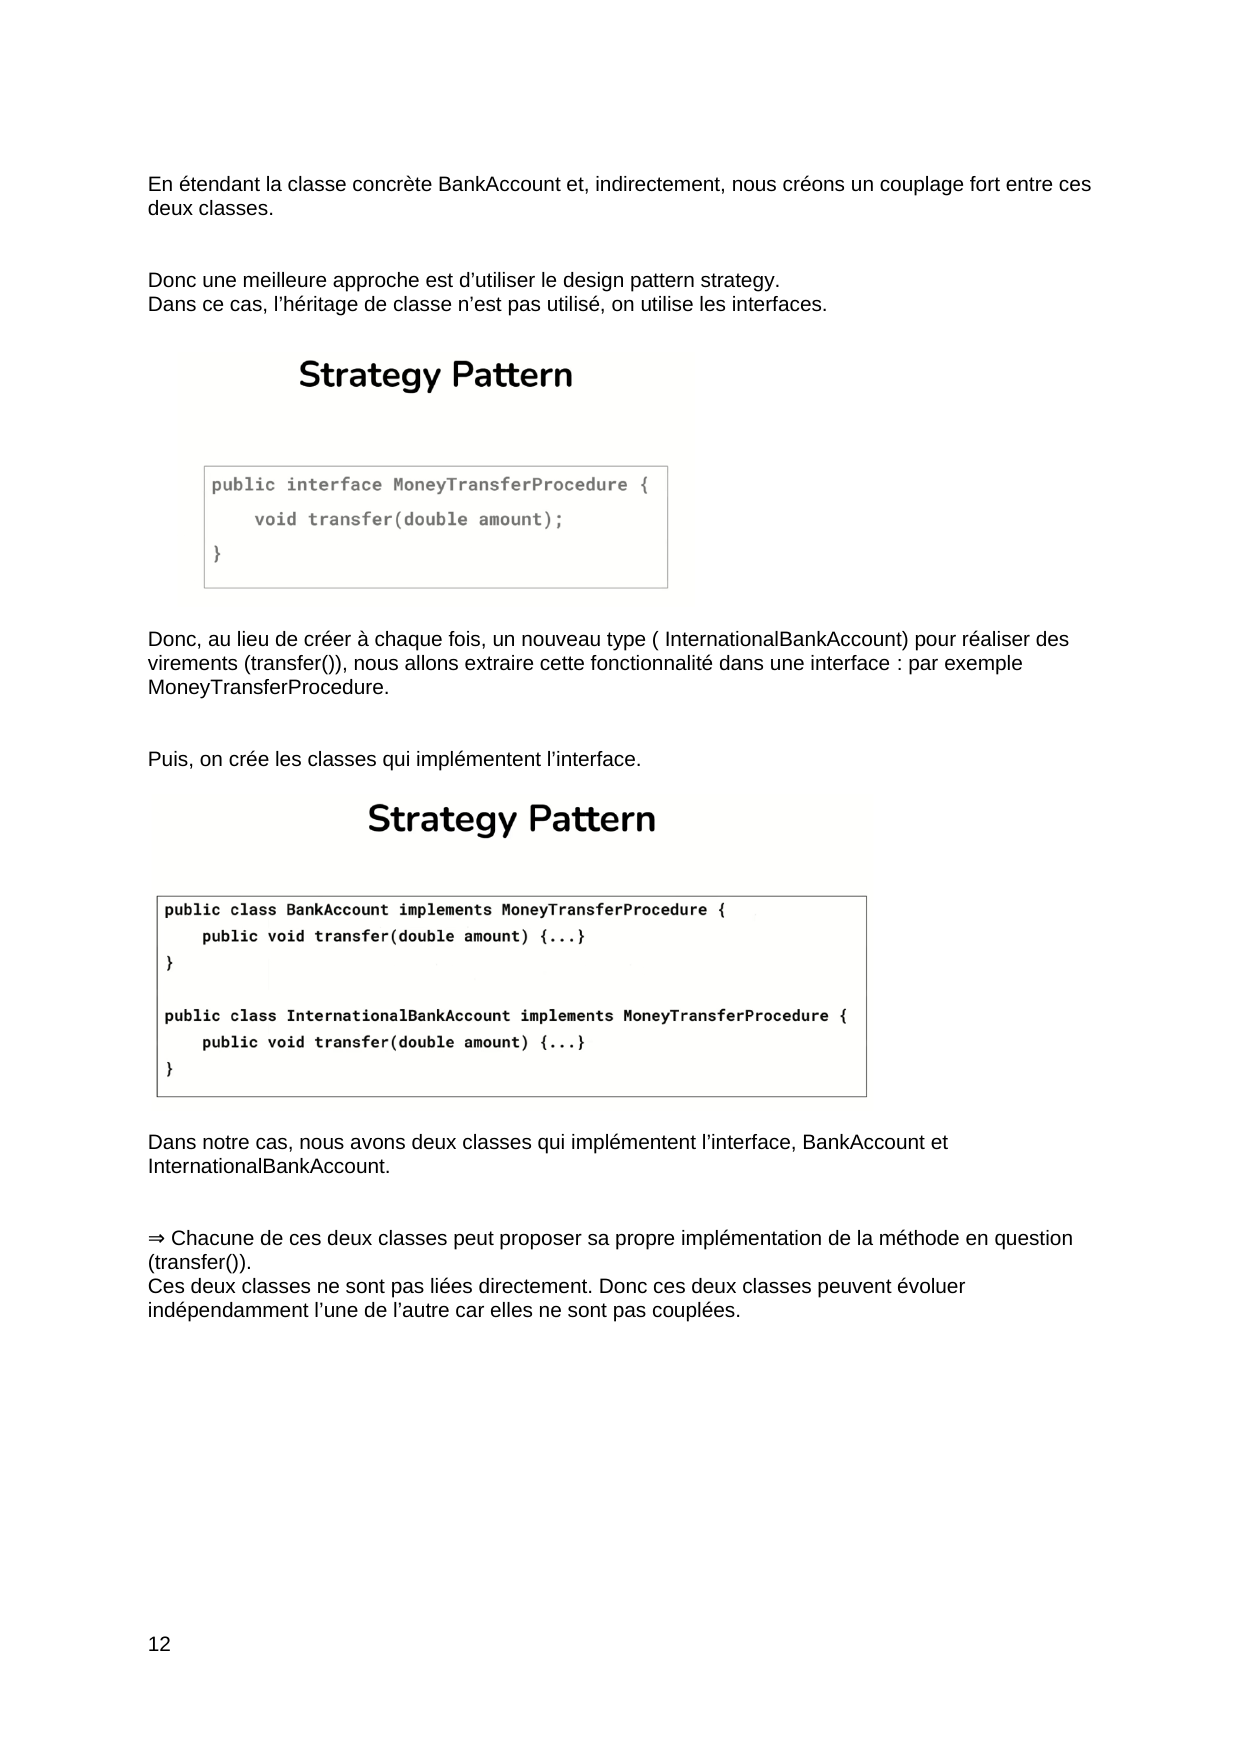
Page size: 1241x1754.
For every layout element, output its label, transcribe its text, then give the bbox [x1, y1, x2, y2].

text Dans notre cas, nous avons deux classes qui implémentent l’interface, BankAccount et InternationalBankAccount. [148, 1130, 1093, 1178]
text En étendant la classe concrète BankAccount et, indirectement, nous créons un couplage fort entre ces deux classes. [148, 172, 1093, 219]
text Donc une meilleure approche est d’utiliser le design pattern strategy. [148, 267, 1093, 291]
text Puis, on crée les classes qui implémentent l’interface. [148, 747, 1093, 771]
text Ces deux classes ne sont pas liées directement. Donc ces deux classes peuvent évoluer indépendamment l’une de l’autre car elles ne sont pas couplées. [148, 1274, 1093, 1322]
picture [177, 352, 695, 607]
text Donc, au lieu de créer à chaque fois, un nouveau type ( InternationalBankAccount) pour réaliser des virements (transfer()), nous allons extraire cette fonctionnalité dans une interface : par exemple MoneyTransferProcedure. [148, 627, 1093, 699]
text ⇒ Chacune de ces deux classes peut proposer sa propre implémentation de la méthode en question (transfer()). [148, 1226, 1093, 1274]
text Dans ce cas, l’héritage de classe n’est pas utilisé, on utilise les interfaces. [148, 291, 1093, 315]
picture [151, 794, 874, 1111]
